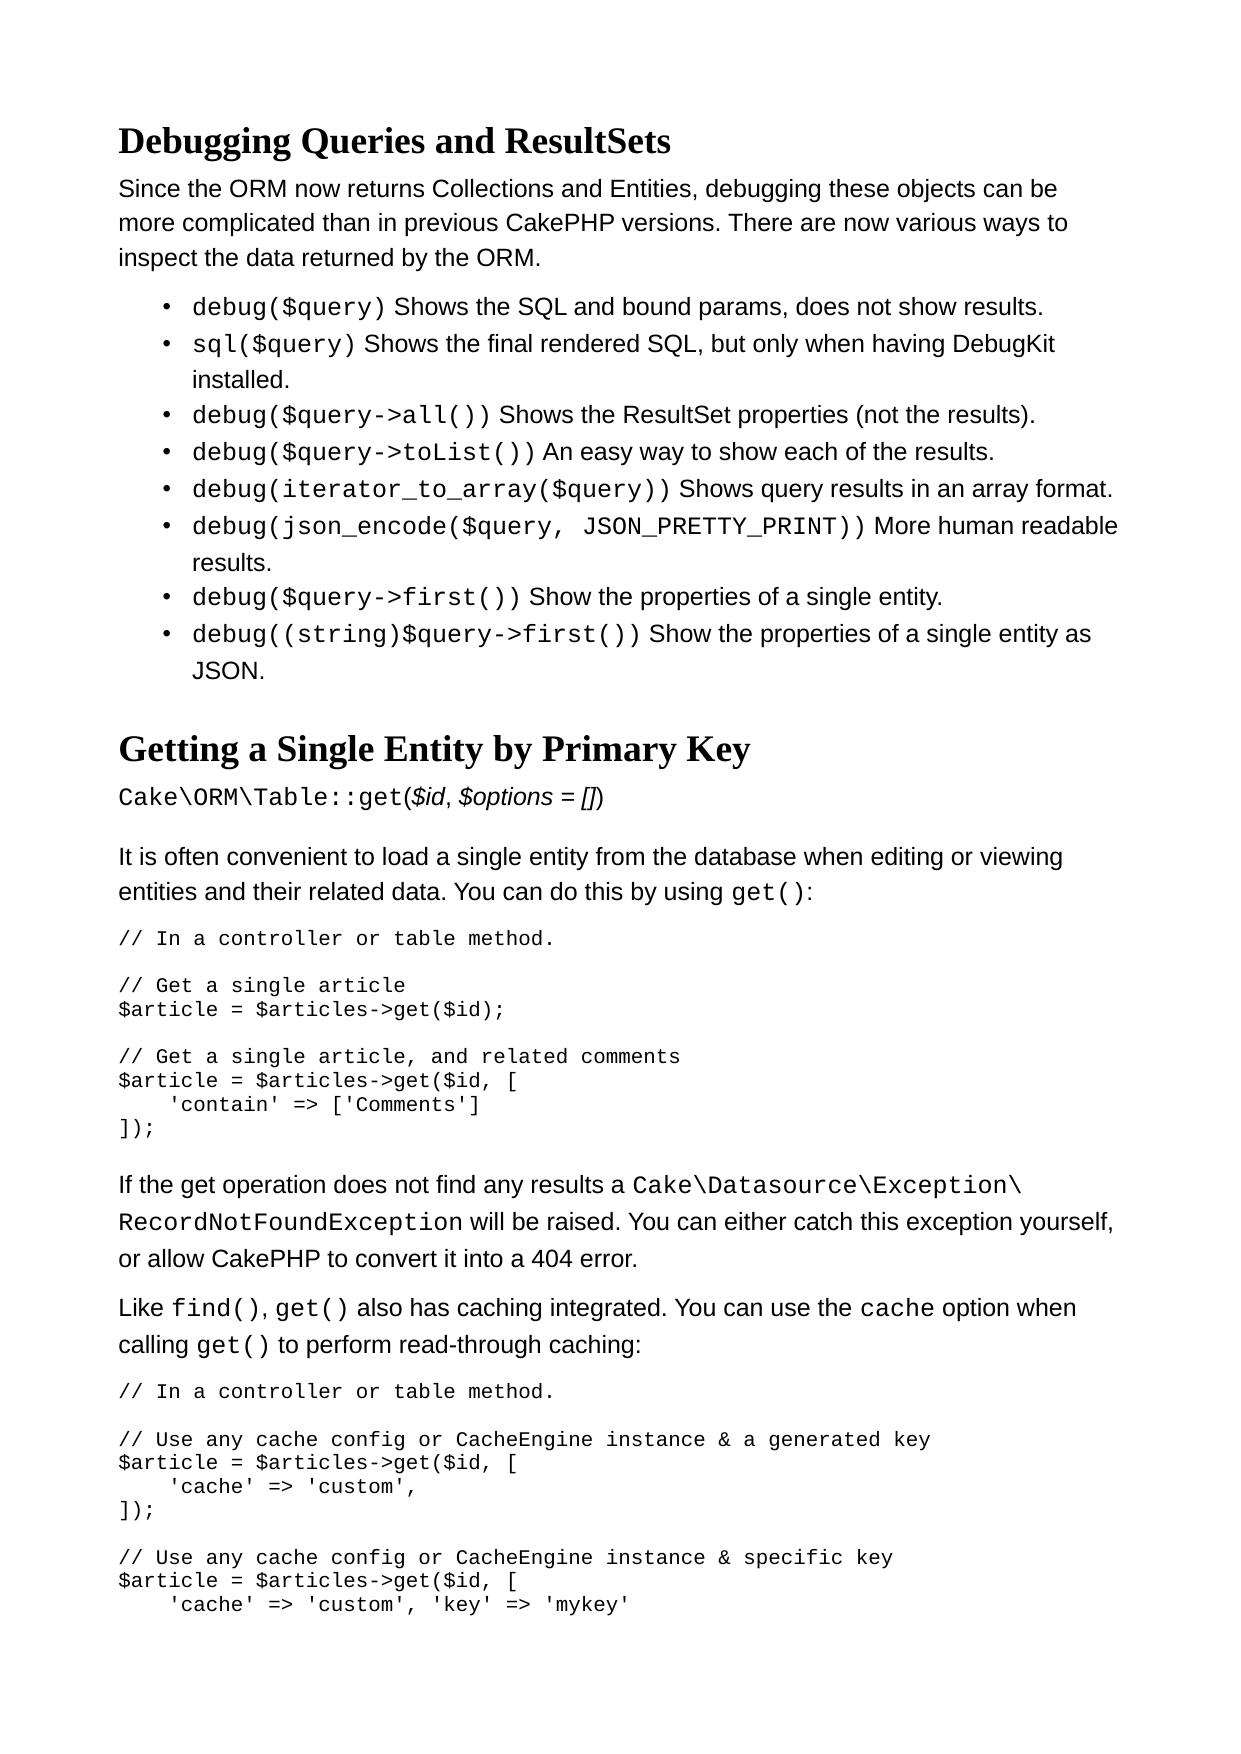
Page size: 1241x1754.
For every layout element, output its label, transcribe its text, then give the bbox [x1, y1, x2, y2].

list debug(json_encode($query, JSON_PRETTY_PRINT)) More human readable results. [162, 511, 1122, 577]
text 'cache' => 'custom', 'key' => 'mykey' [118, 1594, 1122, 1618]
list debug((string)$query->first()) Show the properties of a single entity as JSON. [162, 619, 1122, 685]
list debug($query->first()) Show the properties of a single entity. [162, 582, 1122, 613]
list debug($query) Shows the SQL and bound params, does not show results. [162, 292, 1122, 323]
text Since the ORM now returns Collections and Entities, debugging these objects can be more complicated than in previous CakePHP versions. There are now various ways to inspect the data returned by the ORM. [118, 174, 1122, 271]
text ]); [118, 1117, 1122, 1141]
text $article = $articles->get($id, [ [118, 1452, 1122, 1476]
subtitle Cake\ORM\Table::get($id, $options = []) [118, 782, 1122, 813]
list sql($query) Shows the final rendered SQL, but only when having DebugKit installed. [162, 329, 1122, 394]
text 'contain' => ['Comments'] [118, 1094, 1122, 1117]
list debug($query->all()) Shows the ResultSet properties (not the results). [162, 400, 1122, 431]
text // Use any cache config or CacheEngine instance & specific key [118, 1547, 1122, 1570]
text Like find(), get() also has caching integrated. You can use the cache option when calling get() to perform read-through caching: [118, 1293, 1122, 1361]
text 'cache' => 'custom', [118, 1476, 1122, 1499]
list debug($query->toList()) An easy way to show each of the results. [162, 437, 1122, 468]
text $article = $articles->get($id, [ [118, 1570, 1122, 1594]
text $article = $articles->get($id); [118, 999, 1122, 1023]
list debug(iterator_to_array($query)) Shows query results in an array format. [162, 474, 1122, 505]
text ]); [118, 1499, 1122, 1523]
text If the get operation does not find any results a Cake\Datasource\Exception\RecordNotFoundException will be raised. You can either catch this exception yourself, or allow CakePHP to convert it into a 404 error. [118, 1171, 1122, 1273]
text // Use any cache config or CacheEngine instance & a generated key [118, 1428, 1122, 1452]
subtitle Getting a Single Entity by Primary Key [118, 726, 1122, 769]
text // Get a single article [118, 976, 1122, 999]
subtitle Debugging Queries and ResultSets [118, 118, 1122, 161]
text It is often convenient to load a single entity from the database when editing or viewing entities and their related data. You can do this by using get(): [118, 842, 1122, 907]
text // In a controller or table method. [118, 1381, 1122, 1405]
text // Get a single article, and related comments [118, 1046, 1122, 1070]
text $article = $articles->get($id, [ [118, 1070, 1122, 1094]
text // In a controller or table method. [118, 928, 1122, 952]
